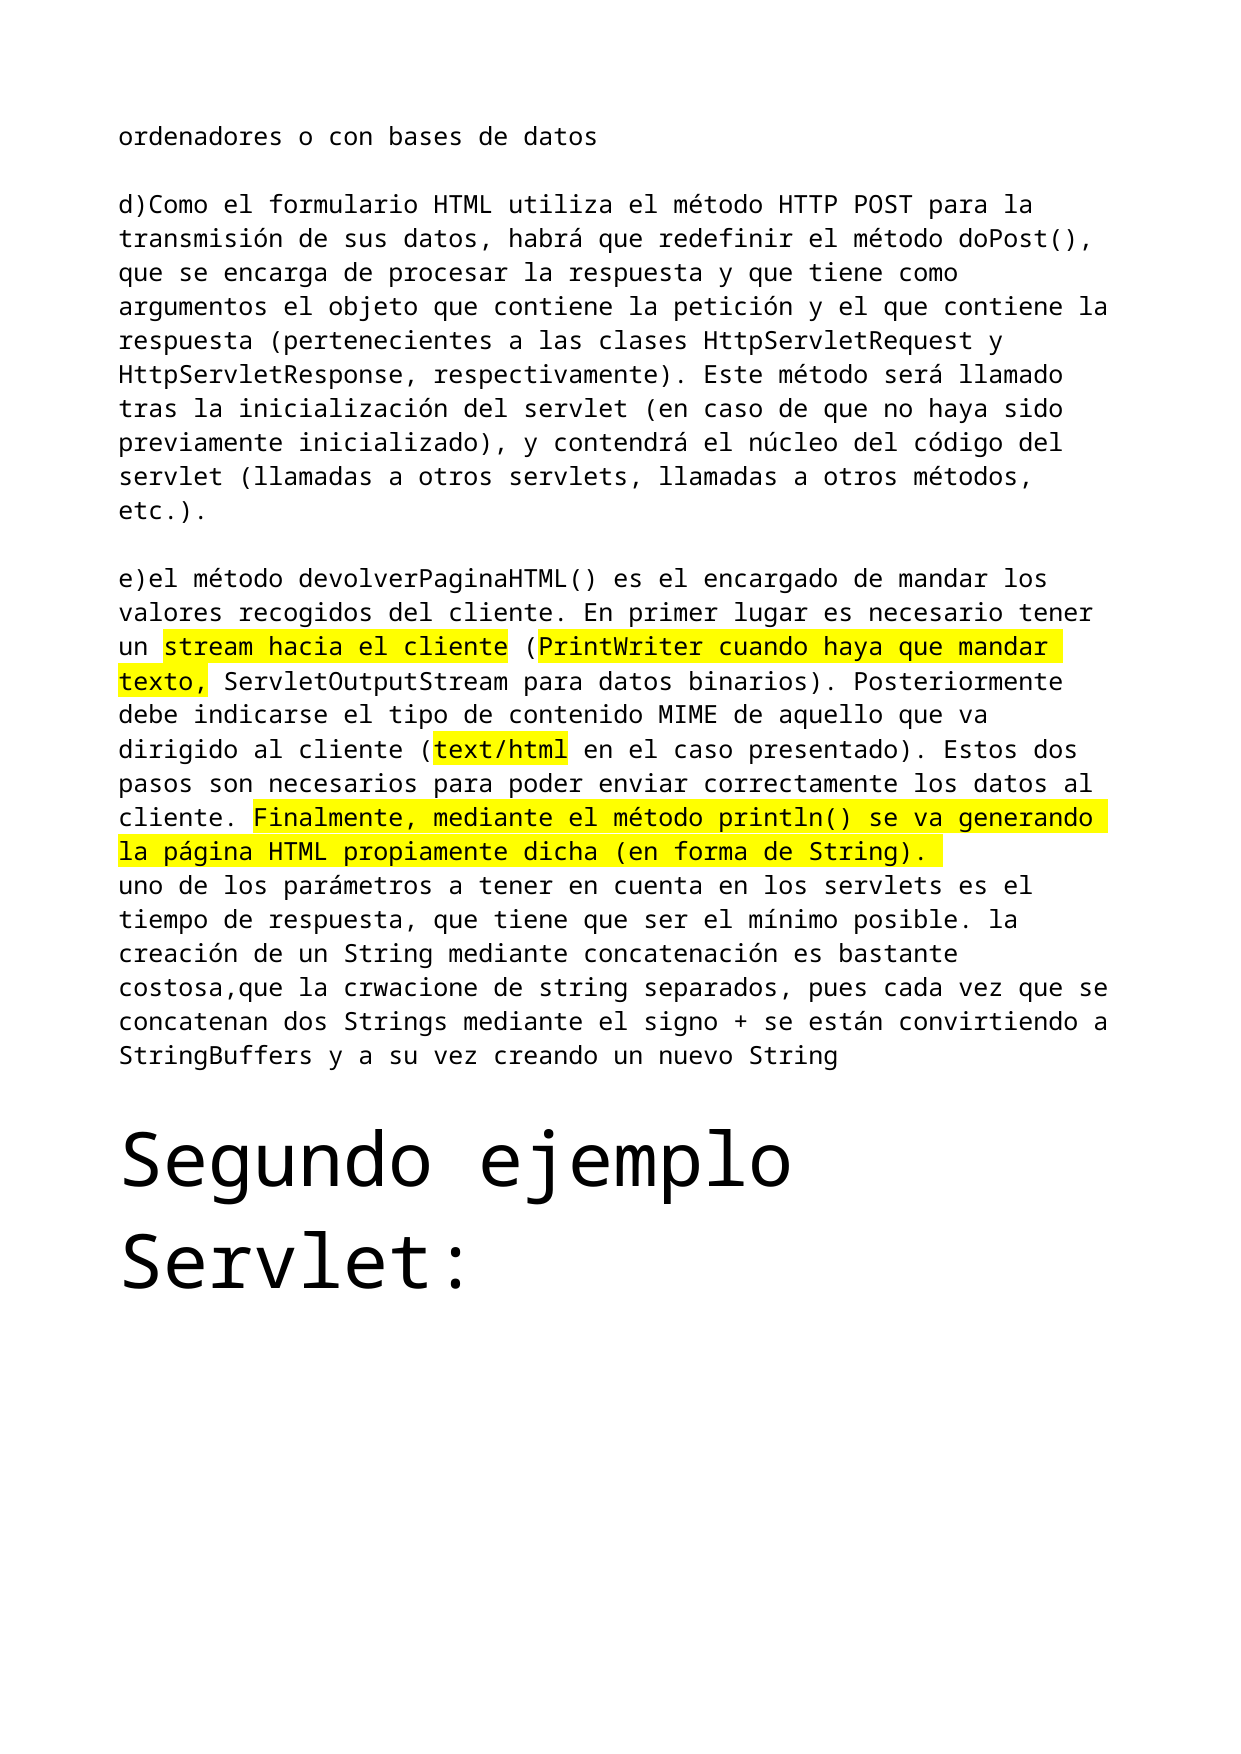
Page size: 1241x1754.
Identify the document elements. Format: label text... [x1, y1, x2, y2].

text e)el método devolverPaginaHTML() es el encargado de mandar los valores recogidos del cliente. En primer lugar es necesario tener un stream hacia el cliente (PrintWriter cuando haya que mandar texto, ServletOutputStream para datos binarios). Posteriormente debe indicarse el tipo de contenido MIME de aquello que va dirigido al cliente (text/html en el caso presentado). Estos dos pasos son necesarios para poder enviar correctamente los datos al cliente. Finalmente, mediante el método println() se va generando la página HTML propiamente dicha (en forma de String). [118, 561, 1122, 867]
text ordenadores o con bases de datos [118, 118, 1122, 152]
text uno de los parámetros a tener en cuenta en los servlets es el tiempo de respuesta, que tiene que ser el mínimo posible. la creación de un String mediante concatenación es bastante costosa,que la crwacione de string separados, pues cada vez que se concatenan dos Strings mediante el signo + se están convirtiendo a StringBuffers y a su vez creando un nuevo String [118, 867, 1122, 1072]
text d)Como el formulario HTML utiliza el método HTTP POST para la transmisión de sus datos, habrá que redefinir el método doPost(), que se encarga de procesar la respuesta y que tiene como argumentos el objeto que contiene la petición y el que contiene la respuesta (pertenecientes a las clases HttpServletRequest y HttpServletResponse, respectivamente). Este método será llamado tras la inicialización del servlet (en caso de que no haya sido previamente inicializado), y contendrá el núcleo del código del servlet (llamadas a otros servlets, llamadas a otros métodos, etc.). [118, 186, 1122, 527]
text Segundo ejemplo Servlet: [118, 1106, 1122, 1310]
